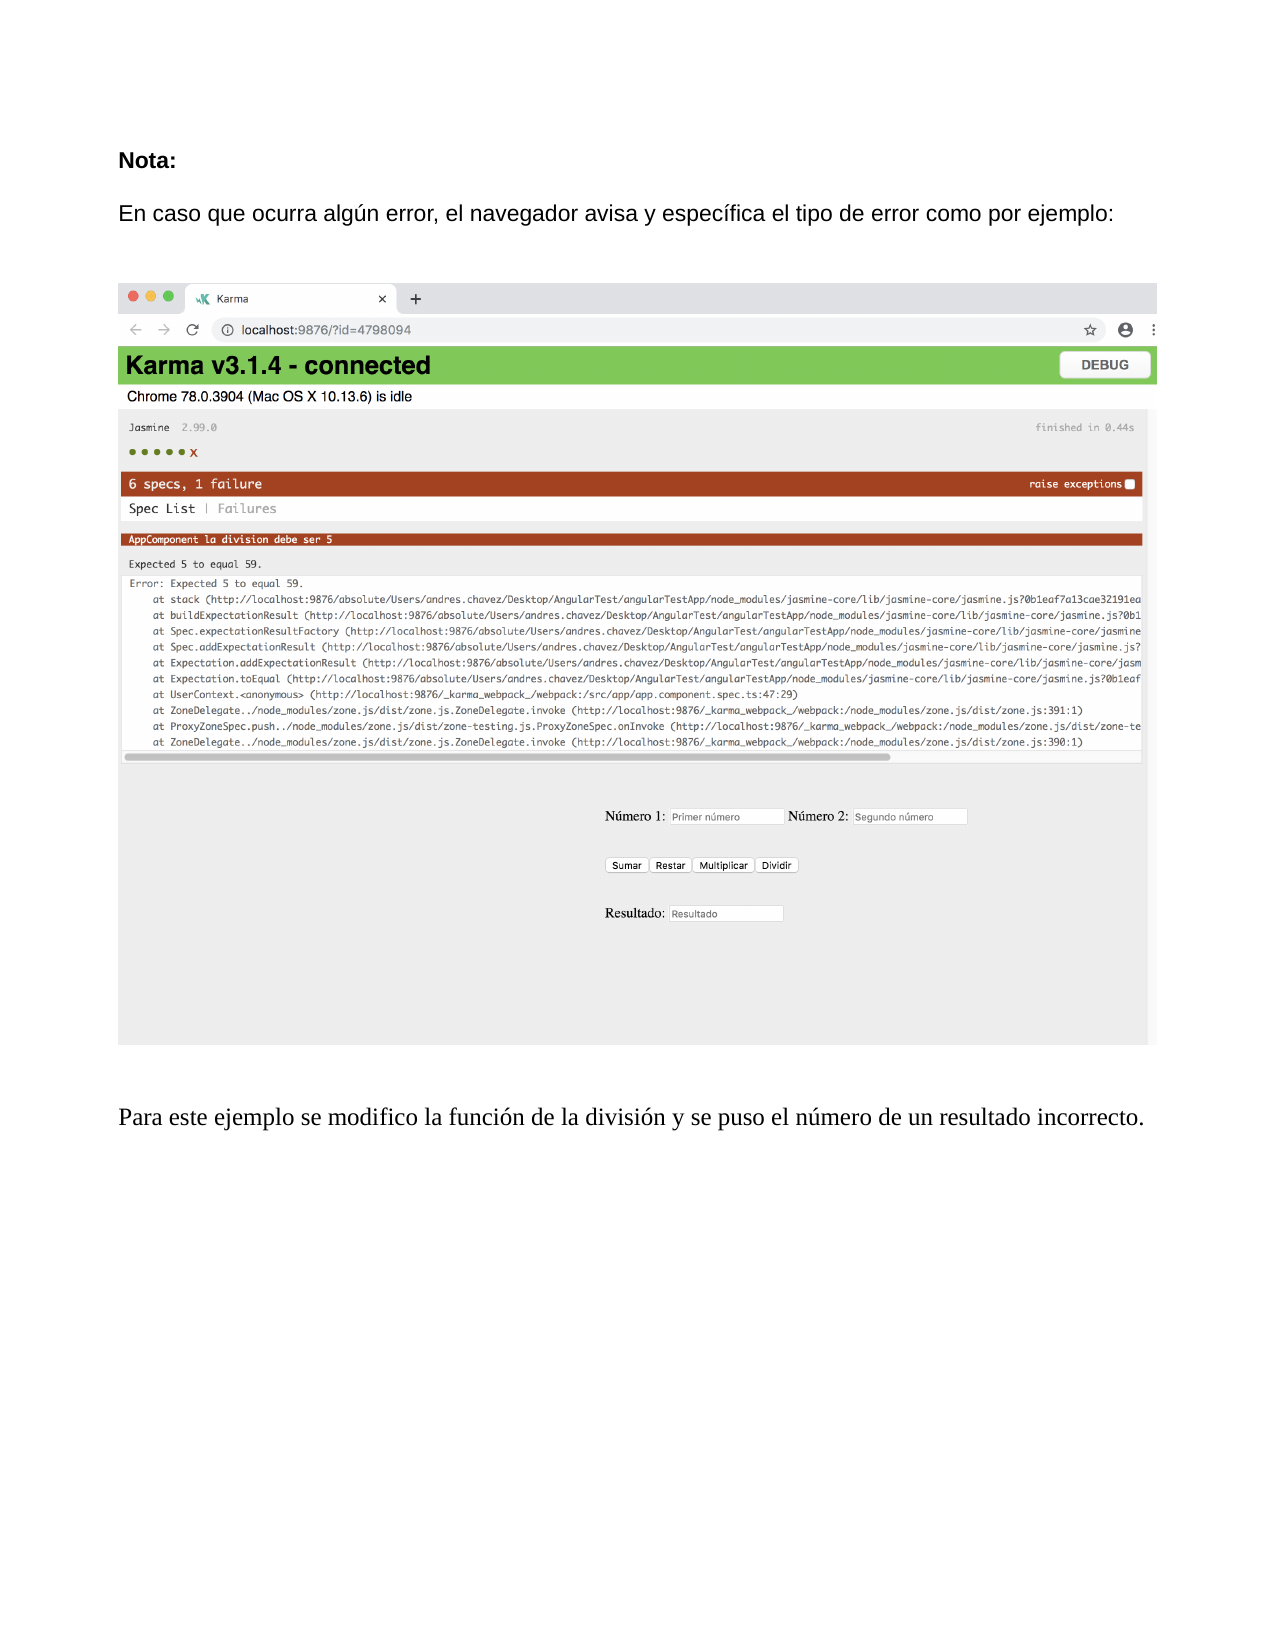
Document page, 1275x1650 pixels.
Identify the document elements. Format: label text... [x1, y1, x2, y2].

text En caso que ocurra algún error, el navegador avisa y específica el tipo de error como por ejemplo: [118, 199, 1157, 226]
text Para este ejemplo se modifico la función de la división y se puso el número de un resultado incorrecto. [118, 1102, 1157, 1131]
text Nota: [118, 147, 1157, 173]
picture [118, 283, 1157, 1045]
